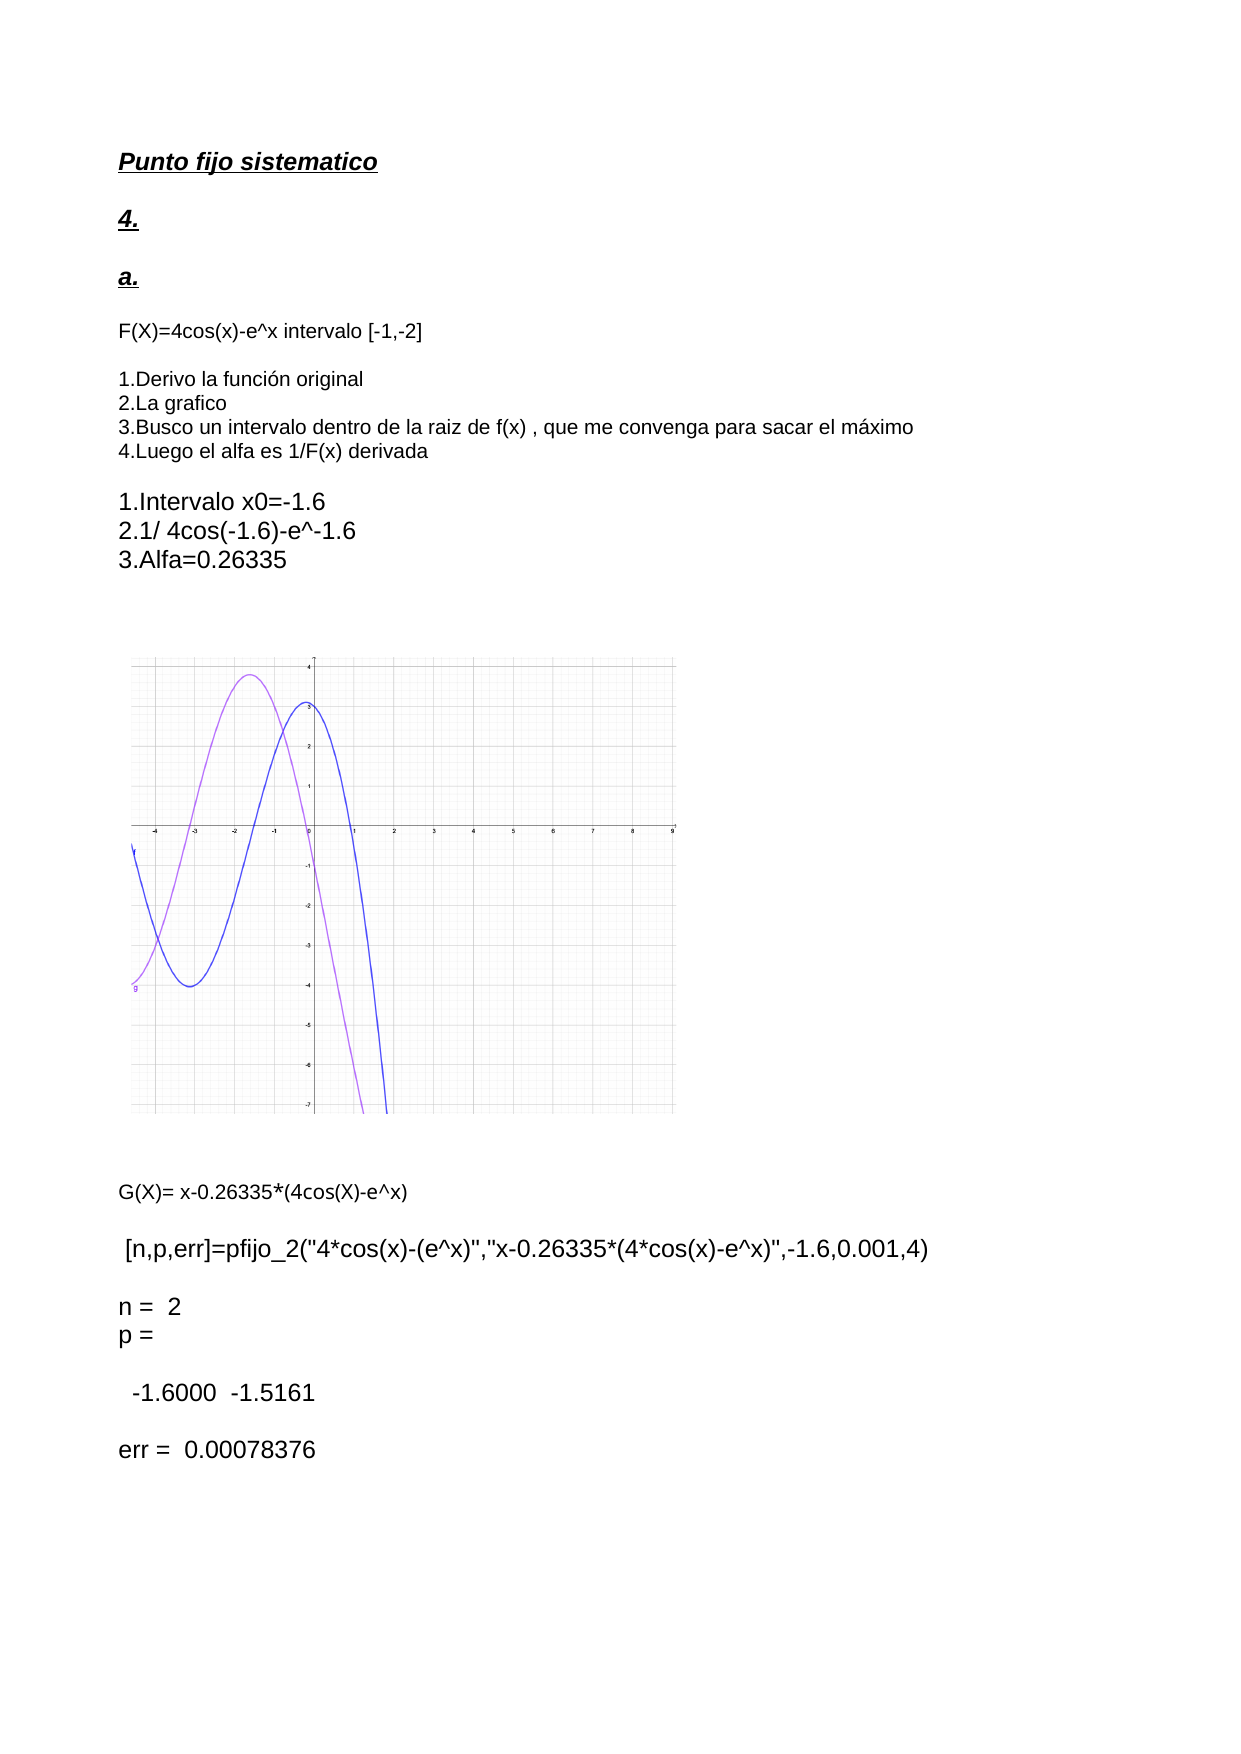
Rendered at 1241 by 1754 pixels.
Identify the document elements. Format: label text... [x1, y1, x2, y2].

text 3.Busco un intervalo dentro de la raiz de f(x) , que me convenga para sacar el máximo [118, 415, 1122, 439]
text n = 2 [118, 1292, 1122, 1321]
text 4.Luego el alfa es 1/F(x) derivada [118, 439, 1122, 463]
text F(X)=4cos(x)-e^x intervalo [-1,-2] [118, 319, 1122, 343]
text 1.Intervalo x0=-1.6 [118, 487, 1122, 516]
text p = [118, 1321, 1122, 1349]
text a. [118, 262, 1122, 291]
text 1.Derivo la función original [118, 367, 1122, 391]
text 4. [118, 204, 1122, 233]
text Punto fijo sistematico [118, 147, 1122, 176]
text 2.La grafico [118, 391, 1122, 415]
text -1.6000 -1.5161 [118, 1378, 1122, 1407]
picture [131, 657, 677, 1114]
text G(X)= x-0.26335*(4cos(X)-e^x) [118, 1177, 1122, 1206]
text [n,p,err]=pfijo_2("4*cos(x)-(e^x)","x-0.26335*(4*cos(x)-e^x)",-1.6,0.001,4) [118, 1234, 1122, 1263]
text err = 0.00078376 [118, 1436, 1122, 1464]
text 2.1/ 4cos(-1.6)-e^-1.6 [118, 516, 1122, 544]
text 3.Alfa=0.26335 [118, 544, 1122, 573]
